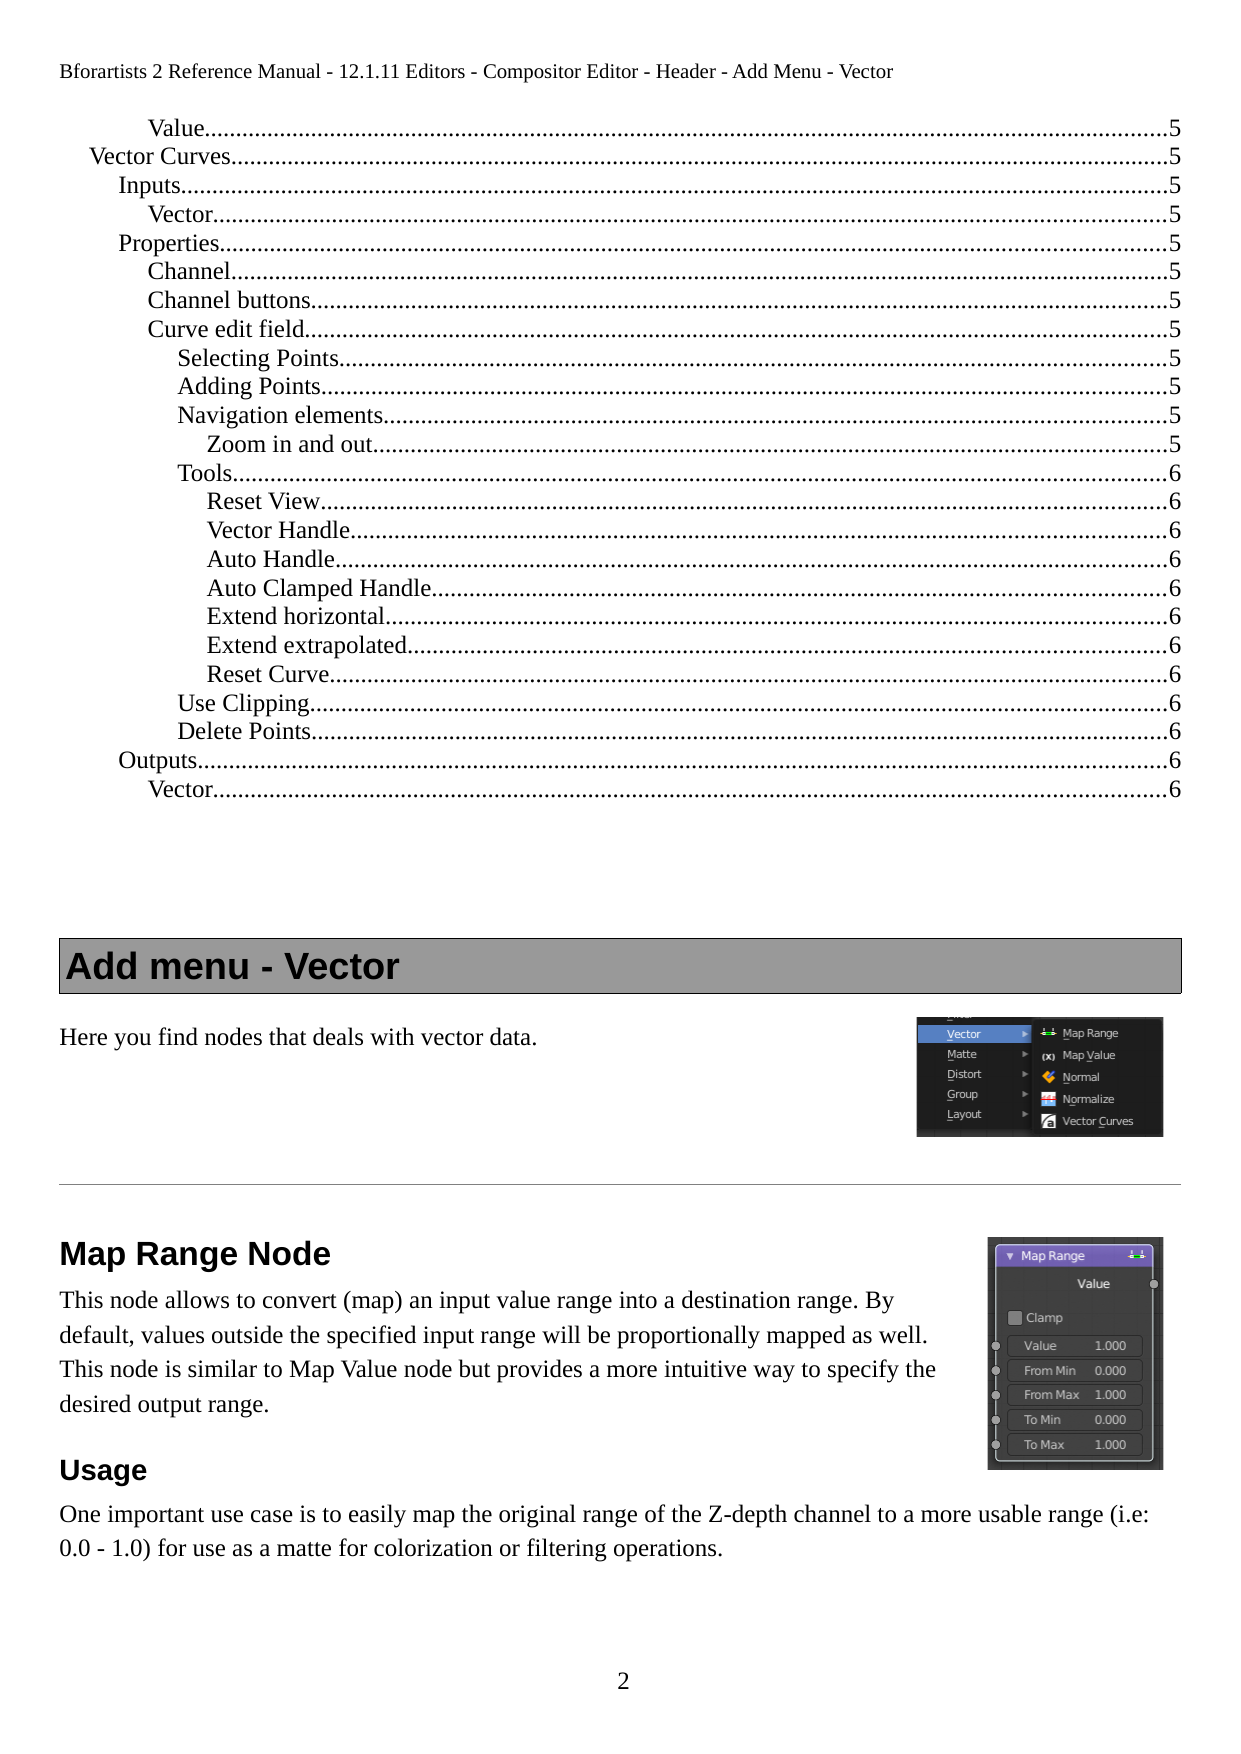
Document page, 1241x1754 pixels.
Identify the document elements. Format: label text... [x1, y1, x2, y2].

text Vector Curves 5 [88, 141, 1181, 170]
text Auto Clamped Handle 6 [206, 573, 1181, 601]
text Adding Points 5 [177, 371, 1181, 400]
text Zoom in and out 5 [206, 429, 1181, 458]
text Delete Points 6 [177, 716, 1181, 745]
text Vector 5 [147, 199, 1181, 228]
text Navigation elements 5 [177, 400, 1181, 429]
text This node allows to convert (map) an input value range into a destination range. By default, values outside the specified input range will be proportionally mapped as well. This node is similar to Map Value node but provides a more intuitive way to specify the desired output range. [59, 1285, 987, 1417]
text Selecting Points 5 [177, 343, 1181, 371]
text Here you find nodes that deals with vector data. [59, 1022, 916, 1051]
text Channel 5 [147, 256, 1181, 285]
text Curve edit field 5 [147, 314, 1181, 343]
text Vector Handle 6 [206, 515, 1181, 544]
picture [987, 1237, 1164, 1470]
text Value 5 [147, 113, 1181, 141]
text Outputs 6 [118, 745, 1181, 774]
text Extend horizontal 6 [206, 601, 1181, 630]
text Channel buttons 5 [147, 285, 1181, 314]
text Tools 6 [177, 458, 1181, 486]
text Use Clipping 6 [177, 688, 1181, 716]
text Properties 5 [118, 228, 1181, 256]
subtitle Map Range Node [59, 1234, 1181, 1273]
text Vector 6 [147, 774, 1181, 803]
text Reset Curve 6 [206, 659, 1181, 688]
text Inputs 5 [118, 170, 1181, 199]
text Extend extrapolated 6 [206, 630, 1181, 659]
subtitle Usage [59, 1452, 1181, 1486]
picture [916, 1017, 1164, 1137]
text Reset View 6 [206, 486, 1181, 515]
text One important use case is to easily map the original range of the Z-depth channel to a more usable range (i.e: 0.0 - 1.0) for use as a matte for colorization or filtering operations. [59, 1499, 1181, 1562]
text Auto Handle 6 [206, 544, 1181, 573]
table_header Add menu - Vector [60, 939, 1181, 993]
